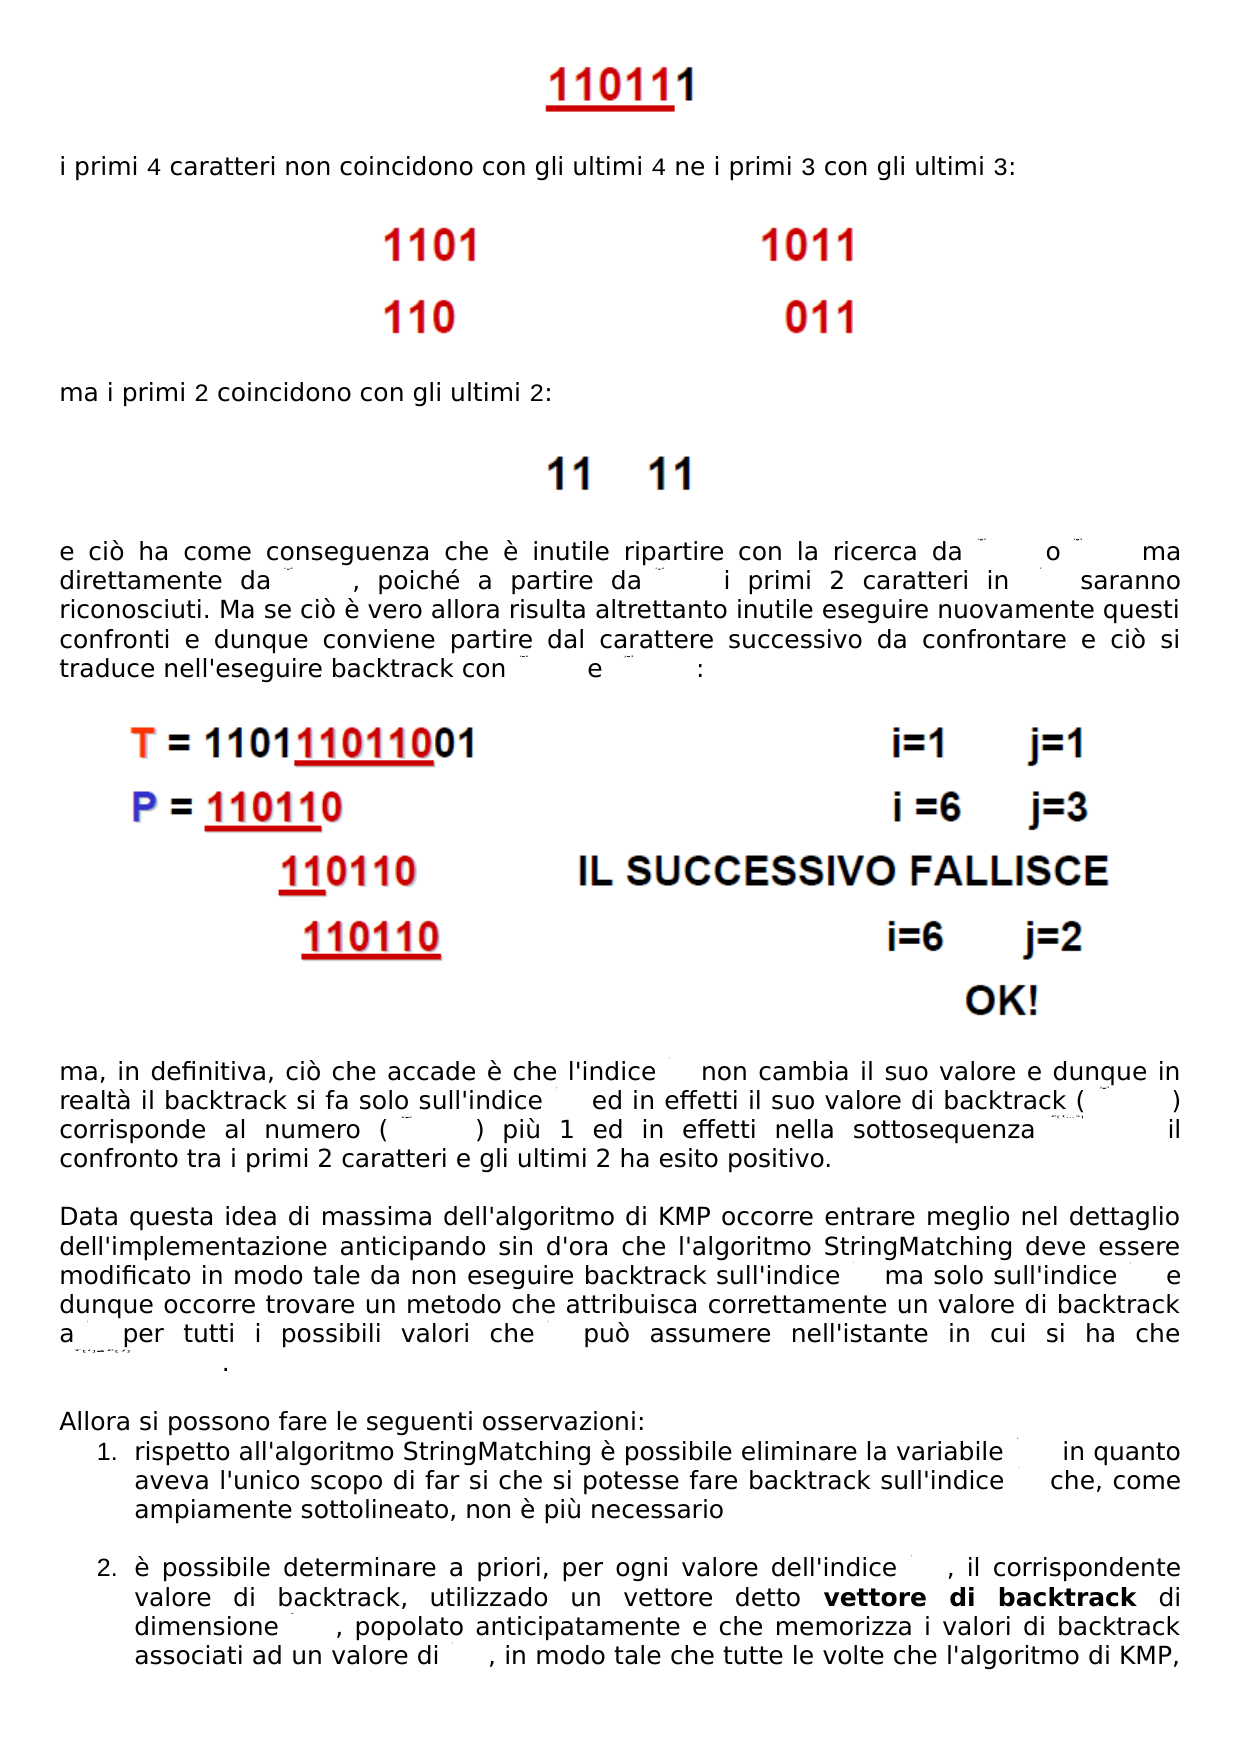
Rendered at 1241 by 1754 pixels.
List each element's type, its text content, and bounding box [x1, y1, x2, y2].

text ma, in definitiva, ciò che accade è che l'indicenon cambia il suo valore e dunque in realtà il backtrack si fa solo sull'indiceed in effetti il suo valore di backtrack () corrisponde al numero () più 1 ed in effetti nella sottosequenzail confronto tra i primi 2 caratteri e gli ultimi 2 ha esito positivo. [59, 1057, 1181, 1173]
text ma i primi 2 coincidono con gli ultimi 2: [59, 378, 1181, 409]
picture [365, 212, 875, 349]
picture [530, 438, 710, 509]
text e ciò ha come conseguenza che è inutile ripartire con la ricerca daoma direttamente da, poiché a partire dai primi 2 caratteri in saranno riconosciuti. Ma se ciò è vero allora risulta altrettanto inutile eseguire nuovamente questi confronti e dunque conviene partire dal carattere successivo da confrontare e ciò si traduce nell'eseguire backtrack cone : [59, 537, 1181, 683]
list rispetto all'algoritmo StringMatching è possibile eliminare la variabile in quanto aveva l'unico scopo di far si che si potesse fare backtrack sull'indiceche, come ampiamente sottolineato, non è più necessario [97, 1436, 1181, 1524]
picture [118, 712, 1123, 1028]
text Data questa idea di massima dell'algoritmo di KMP occorre entrare meglio nel dettaglio dell'implementazione anticipando sin d'ora che l'algoritmo StringMatching deve essere modificato in modo tale da non eseguire backtrack sull'indicema solo sull'indicee dunque occorre trovare un metodo che attribuisca correttamente un valore di backtrack aper tutti i possibili valori chepuò assumere nell'istante in cui si ha che . [59, 1203, 1181, 1378]
text i primi 4 caratteri non coincidono con gli ultimi 4 ne i primi 3 con gli ultimi 3: [59, 152, 1181, 183]
list è possibile determinare a priori, per ogni valore dell'indice, il corrispondente valore di backtrack, utilizzado un vettore detto vettore di backtrack di dimensione, popolato anticipatamente e che memorizza i valori di backtrack associati ad un valore di, in modo tale che tutte le volte che l'algoritmo di KMP, come nel caso dell'algoritmo StringMatching, arriva al punto in cuisappia attribuire un nuovo valore di backtrack asemplicemente interrogando tale vettore [97, 1553, 1181, 1670]
text Allora si possono fare le seguenti osservazioni: [59, 1407, 1181, 1436]
picture [532, 59, 708, 123]
